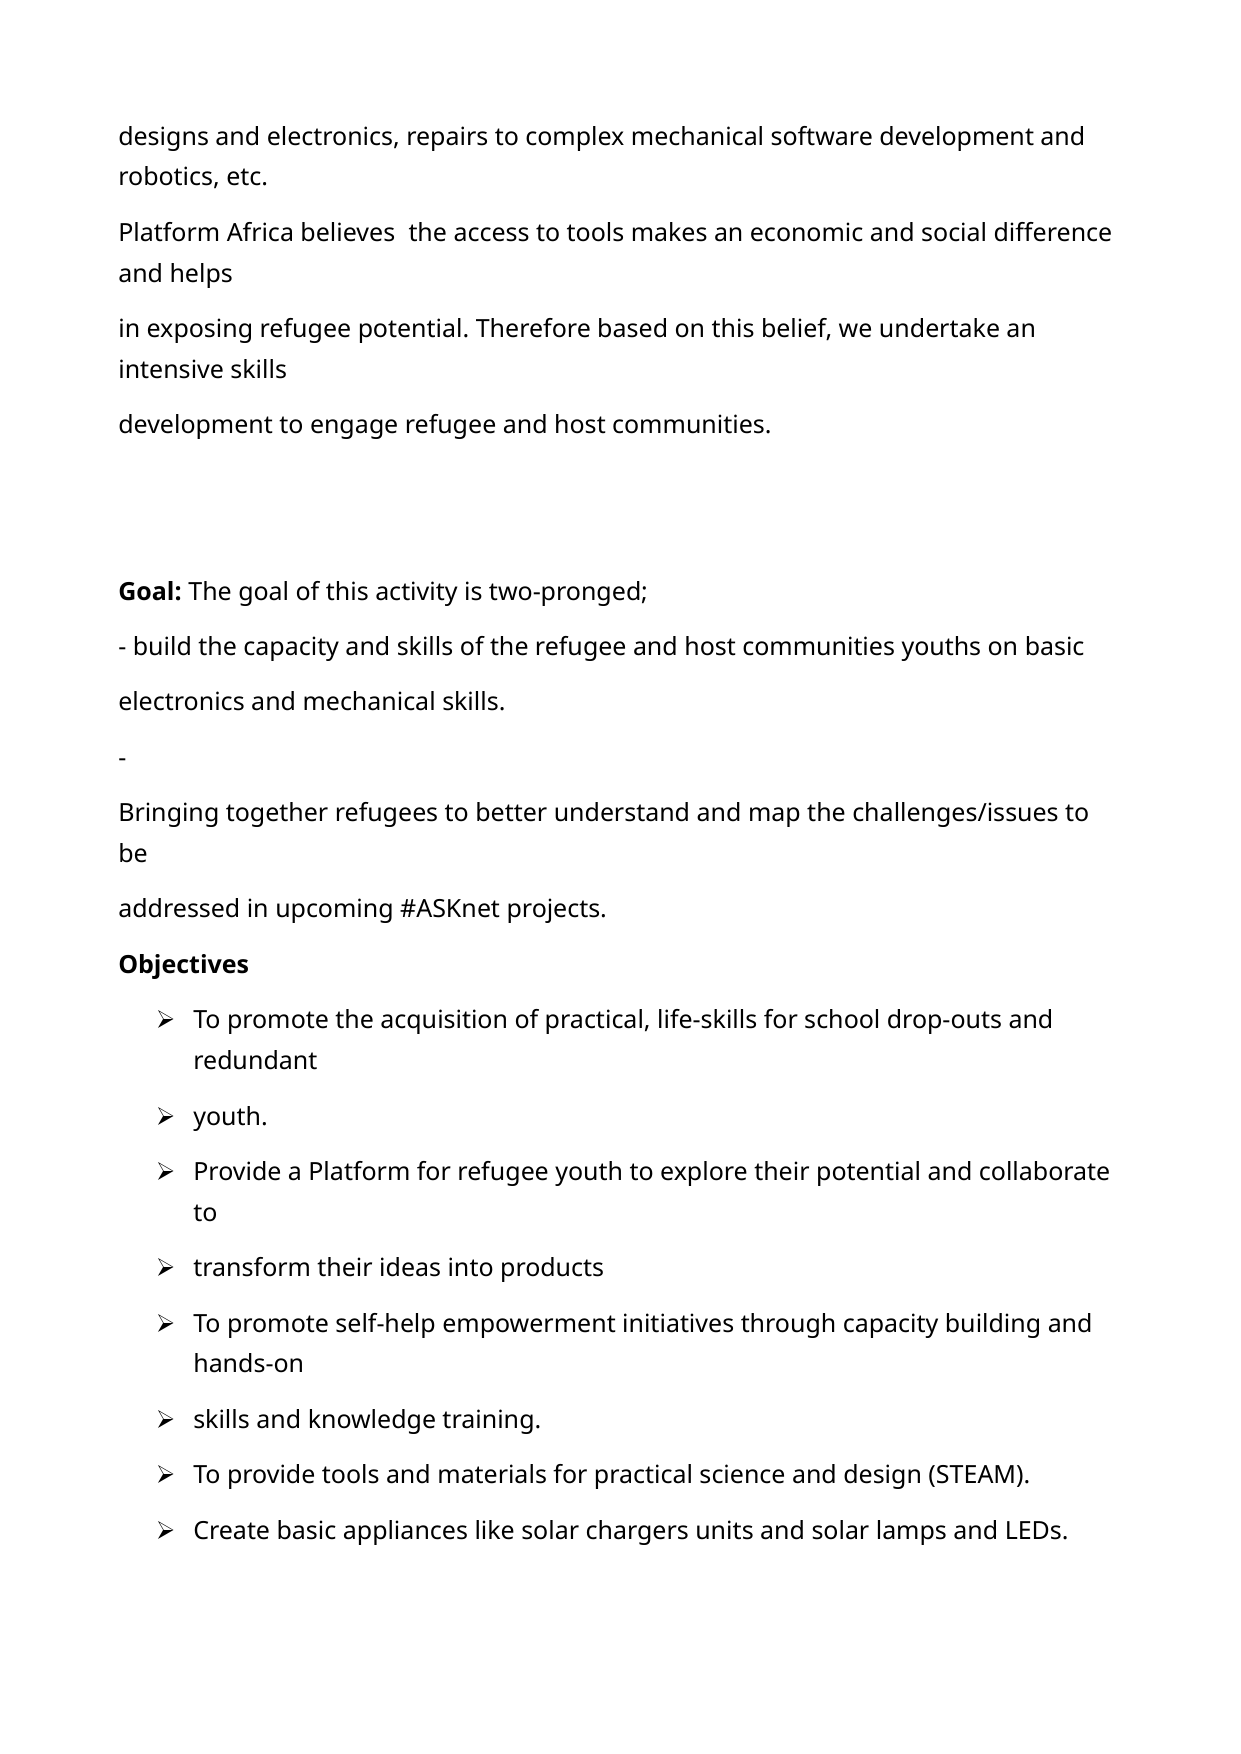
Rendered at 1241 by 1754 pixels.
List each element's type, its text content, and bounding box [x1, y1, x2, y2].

text in exposing refugee potential. Therefore based on this belief, we undertake an intensive skills [118, 311, 1122, 386]
list Create basic appliances like solar chargers units and solar lamps and LEDs. [156, 1512, 1122, 1546]
text development to engage refugee and host communities. [118, 407, 1122, 441]
text Goal:​ The goal of this activity is two-pronged; [118, 573, 1122, 607]
text - build the capacity and skills of the refugee and host communities youths on basic [118, 628, 1122, 663]
list To promote the acquisition of practical, life-skills for school drop-outs and redundant [156, 1002, 1122, 1077]
text Bringing together refugees to better understand and map the challenges/issues to be [118, 795, 1122, 870]
list transform their ideas into products [156, 1250, 1122, 1284]
text electronics and mechanical skills. [118, 684, 1122, 718]
list Provide a Platform for refugee youth to explore their potential and collaborate to [156, 1153, 1122, 1228]
list To promote self-help empowerment initiatives through capacity building and hands-on [156, 1305, 1122, 1380]
list youth. [156, 1098, 1122, 1132]
text designs and electronics, repairs to complex mechanical software development and robotics, etc. [118, 118, 1122, 193]
text - [118, 739, 1122, 773]
text Platform Africa believes ​ the access to tools makes an economic and social difference and helps [118, 214, 1122, 289]
text addressed in upcoming #ASKnet projects. [118, 891, 1122, 925]
list To provide tools and materials for practical science and design (STEAM). [156, 1457, 1122, 1491]
text Objectives [118, 946, 1122, 981]
list skills and knowledge training. [156, 1401, 1122, 1436]
